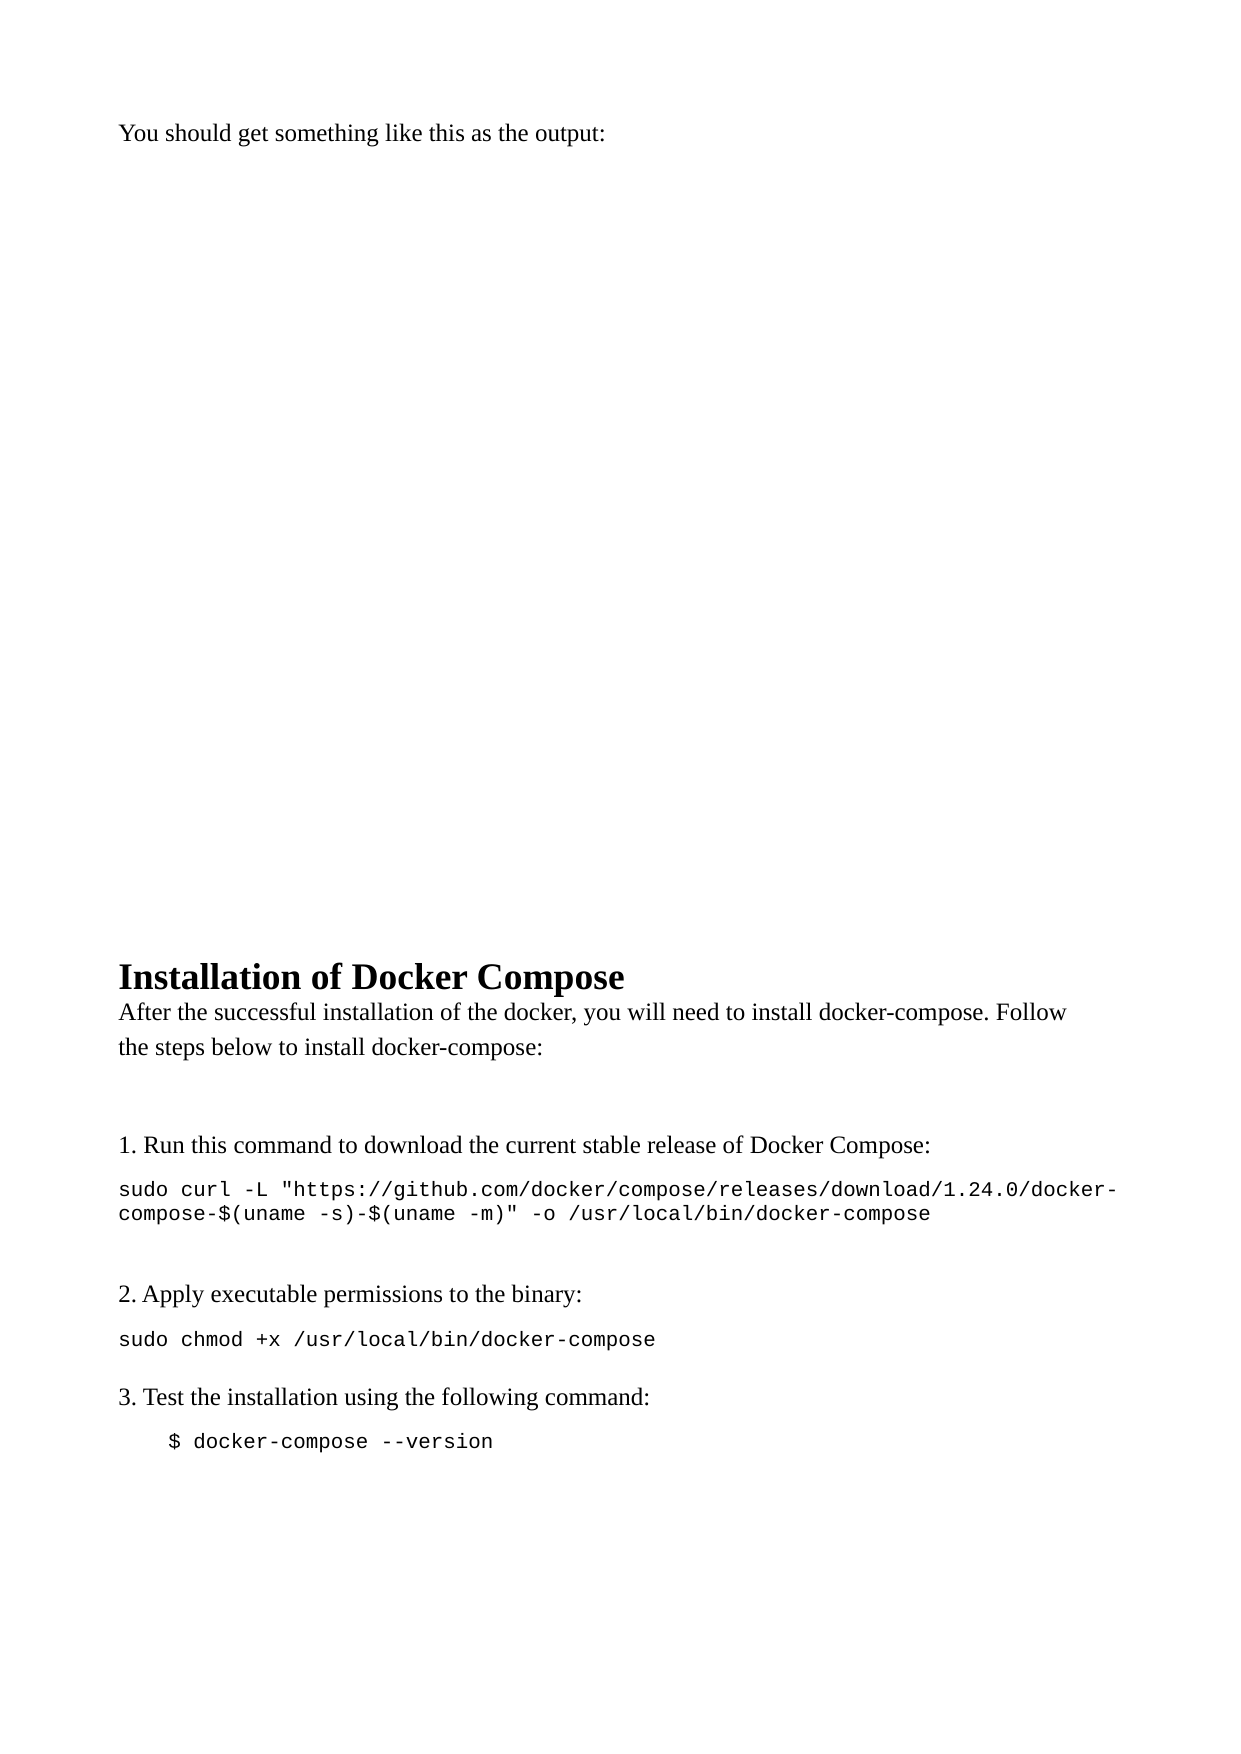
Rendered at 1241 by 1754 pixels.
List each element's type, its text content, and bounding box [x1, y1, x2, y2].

subtitle Installation of Docker Compose [118, 954, 1122, 997]
text sudo curl -L "https://github.com/docker/compose/releases/download/1.24.0/docker-compose-$(uname -s)-$(uname -m)" -o /usr/local/bin/docker-compose [118, 1179, 1122, 1226]
text After the successful installation of the docker, you will need to install docker-compose. Follow the steps below to install docker-compose: [118, 997, 1122, 1061]
text 1. Run this command to download the current stable release of Docker Compose: [118, 1130, 1122, 1159]
text 3. Test the installation using the following command: [118, 1382, 1122, 1411]
text You should get something like this as the output: [118, 118, 1122, 147]
text $ docker-compose --version [118, 1431, 1122, 1454]
text sudo chmod +x /usr/local/bin/docker-compose [118, 1329, 1122, 1352]
text 2. Apply executable permissions to the binary: [118, 1279, 1122, 1308]
